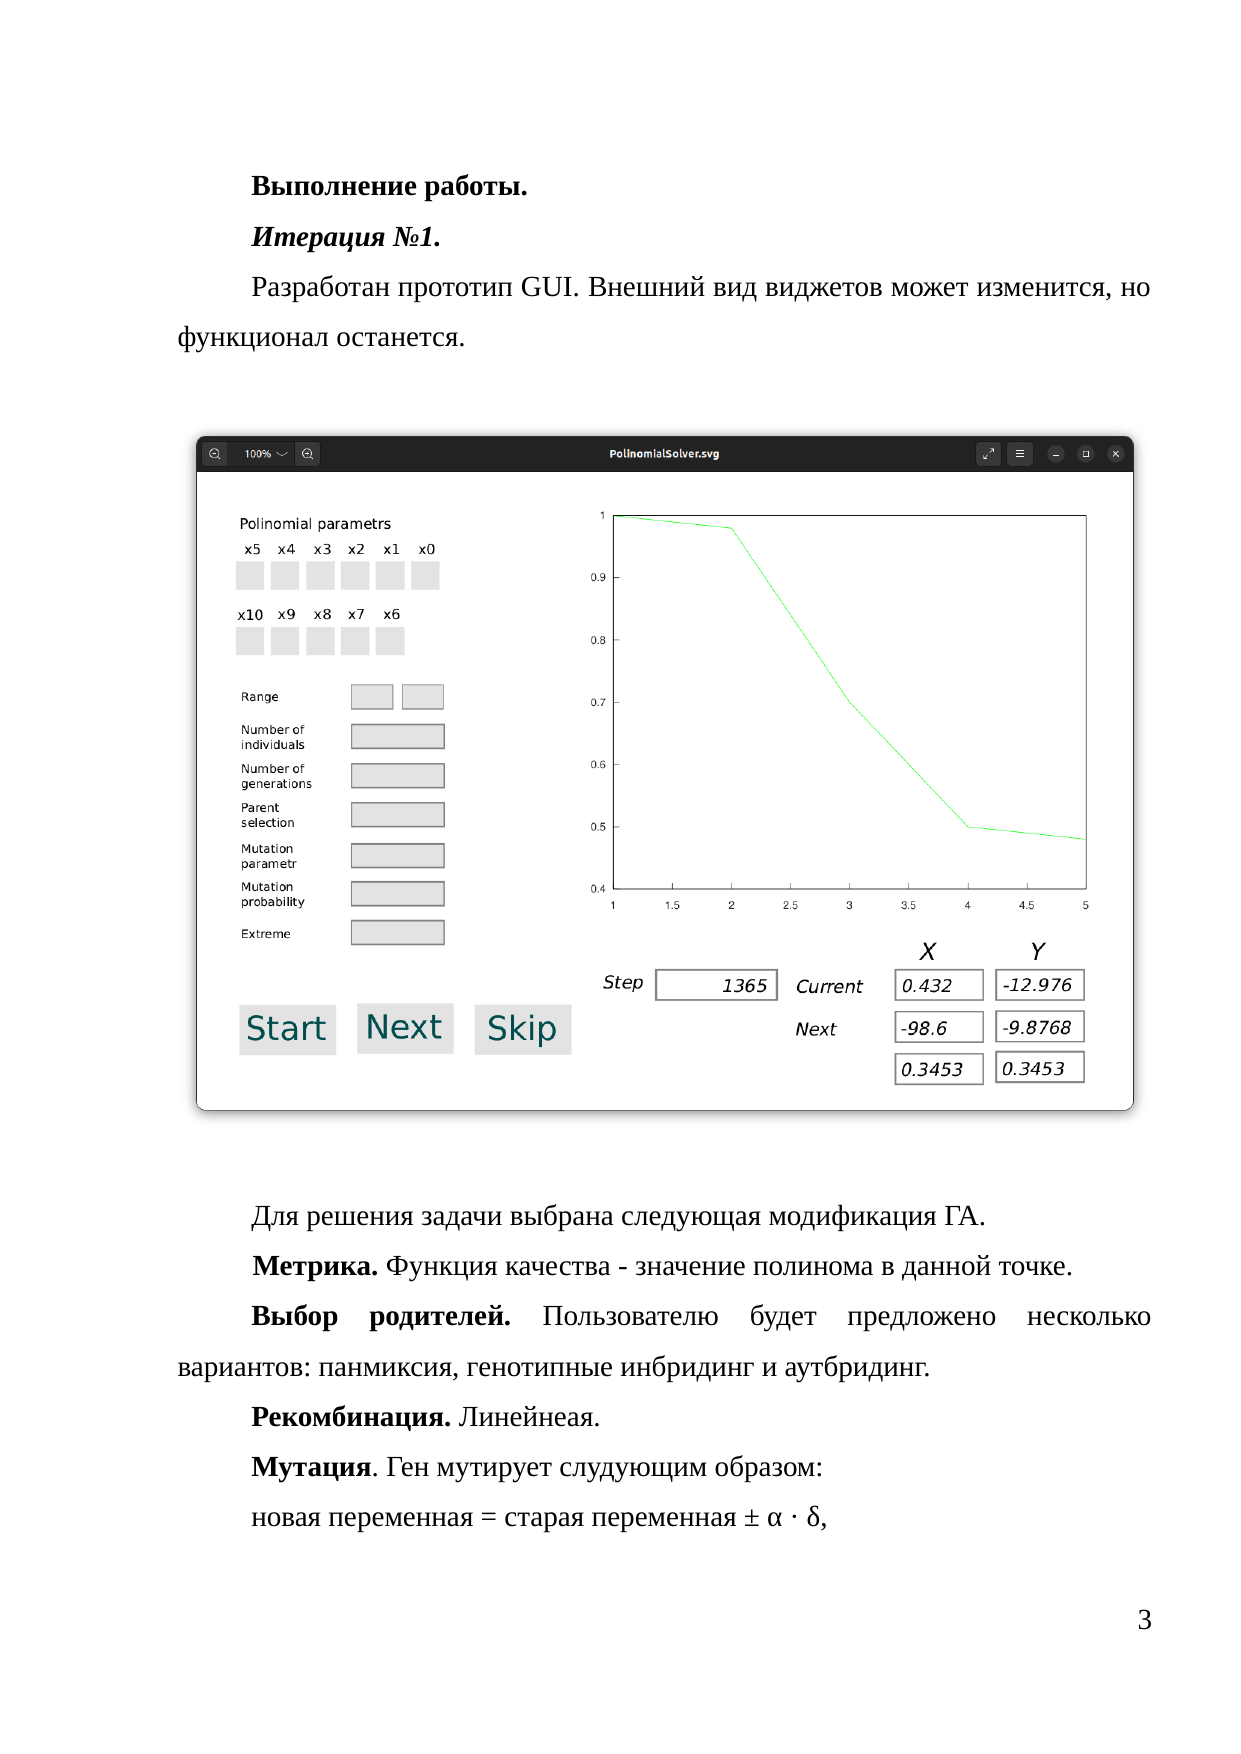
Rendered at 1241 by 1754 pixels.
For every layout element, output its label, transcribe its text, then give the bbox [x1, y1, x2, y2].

text Разработан прототип GUI. Внешний вид виджетов может изменится, но функционал останется. [177, 269, 1152, 353]
text Рекомбинация. Линейнеая. [177, 1399, 1152, 1432]
subtitle Выполнение работы. [177, 168, 1152, 202]
text Для решения задачи выбрана следующая модификация ГА. [177, 1198, 1152, 1231]
text новая переменная = старая переменная ± α · δ, [177, 1499, 1152, 1533]
text Выбор родителей. Пользователю будет предложено несколько вариантов: панмиксия, генотипные инбридинг и аутбридинг. [177, 1298, 1152, 1382]
list Метрика. Функция качества - значение полинома в данной точке. [215, 1248, 1152, 1282]
subtitle Итерация №1. [177, 219, 1152, 252]
text Мутация. Ген мутирует слудующим образом: [177, 1449, 1152, 1483]
picture [177, 420, 1152, 1131]
